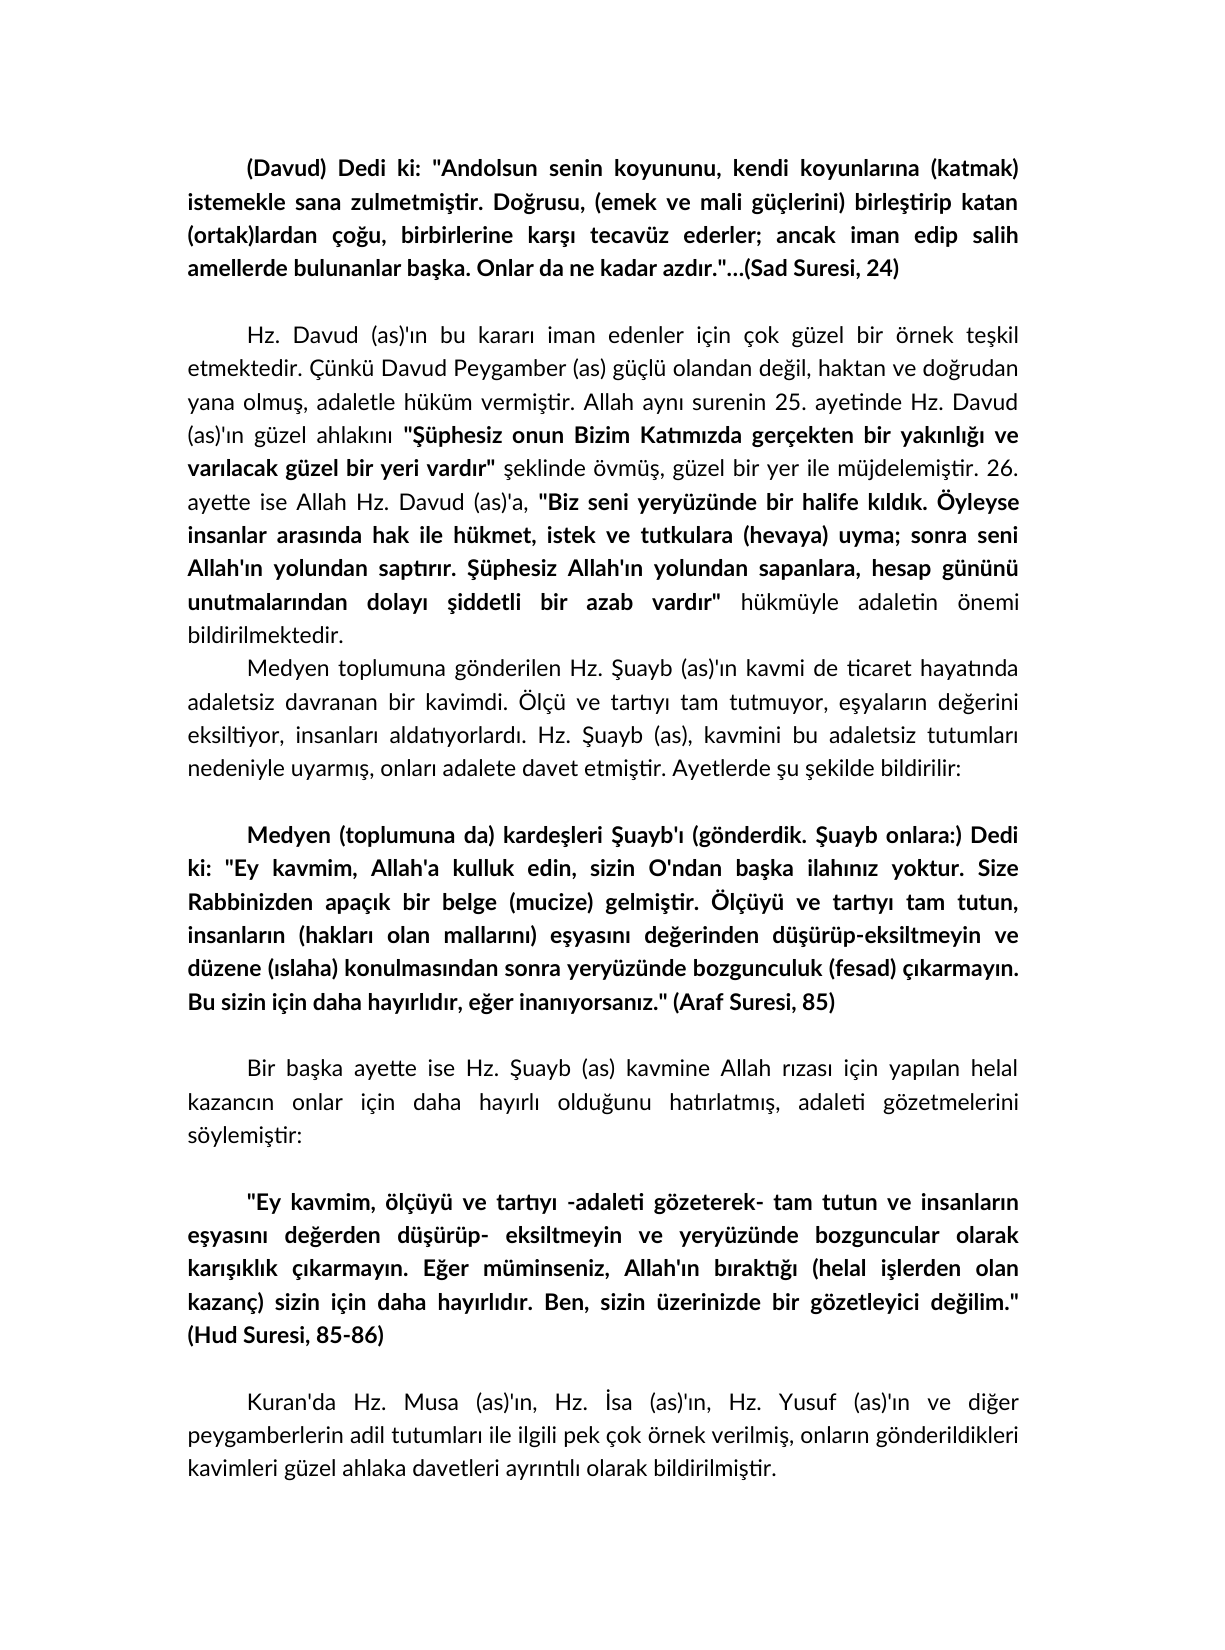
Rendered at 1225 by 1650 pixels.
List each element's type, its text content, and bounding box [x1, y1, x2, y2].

text Medyen (toplumuna da) kardeşleri Şuayb'ı (gönderdik. Şuayb onlara:) Dedi ki: "Ey kavmim, Allah'a kulluk edin, sizin O'ndan başka ilahınız yoktur. Size Rabbinizden apaçık bir belge (mucize) gelmiştir. Ölçüyü ve tartıyı tam tutun, insanların (hakları olan mallarını) eşyasını değerinden düşürüp-eksiltmeyin ve düzene (ıslaha) konulmasından sonra yeryüzünde bozgunculuk (fesad) çıkarmayın. Bu sizin için daha hayırlıdır, eğer inanıyorsanız." (Araf Suresi, 85) [187, 817, 1020, 1017]
text (Davud) Dedi ki: "Andolsun senin koyununu, kendi koyunlarına (katmak) istemekle sana zulmetmiştir. Doğrusu, (emek ve mali güçlerini) birleştirip katan (ortak)lardan çoğu, birbirlerine karşı tecavüz ederler; ancak iman edip salih amellerde bulunanlar başka. Onlar da ne kadar azdır."…(Sad Suresi, 24) [187, 150, 1020, 283]
text "Ey kavmim, ölçüyü ve tartıyı -adaleti gözeterek- tam tutun ve insanların eşyasını değerden düşürüp- eksiltmeyin ve yeryüzünde bozguncular olarak karışıklık çıkarmayın. Eğer müminseniz, Allah'ın bıraktığı (helal işlerden olan kazanç) sizin için daha hayırlıdır. Ben, sizin üzerinizde bir gözetleyici değilim." (Hud Suresi, 85-86) [187, 1183, 1020, 1350]
text Medyen toplumuna gönderilen Hz. Şuayb (as)'ın kavmi de ticaret hayatında adaletsiz davranan bir kavimdi. Ölçü ve tartıyı tam tutmuyor, eşyaların değerini eksiltiyor, insanları aldatıyorlardı. Hz. Şuayb (as), kavmini bu adaletsiz tutumları nedeniyle uyarmış, onları adalete davet etmiştir. Ayetlerde şu şekilde bildirilir: [187, 650, 1020, 783]
text Kuran'da Hz. Musa (as)'ın, Hz. İsa (as)'ın, Hz. Yusuf (as)'ın ve diğer peygamberlerin adil tutumları ile ilgili pek çok örnek verilmiş, onların gönderildikleri kavimleri güzel ahlaka davetleri ayrıntılı olarak bildirilmiştir. [187, 1383, 1020, 1483]
text Bir başka ayette ise Hz. Şuayb (as) kavmine Allah rızası için yapılan helal kazancın onlar için daha hayırlı olduğunu hatırlatmış, adaleti gözetmelerini söylemiştir: [187, 1050, 1020, 1150]
text Hz. Davud (as)'ın bu kararı iman edenler için çok güzel bir örnek teşkil etmektedir. Çünkü Davud Peygamber (as) güçlü olandan değil, haktan ve doğrudan yana olmuş, adaletle hüküm vermiştir. Allah aynı surenin 25. ayetinde Hz. Davud (as)'ın güzel ahlakını "Şüphesiz onun Bizim Katımızda gerçekten bir yakınlığı ve varılacak güzel bir yeri vardır" şeklinde övmüş, güzel bir yer ile müjdelemiştir. 26. ayette ise Allah Hz. Davud (as)'a, "Biz seni yeryüzünde bir halife kıldık. Öyleyse insanlar arasında hak ile hükmet, istek ve tutkulara (hevaya) uyma; sonra seni Allah'ın yolundan saptırır. Şüphesiz Allah'ın yolundan sapanlara, hesap gününü unutmalarından dolayı şiddetli bir azab vardır" hükmüyle adaletin önemi bildirilmektedir. [187, 317, 1020, 650]
